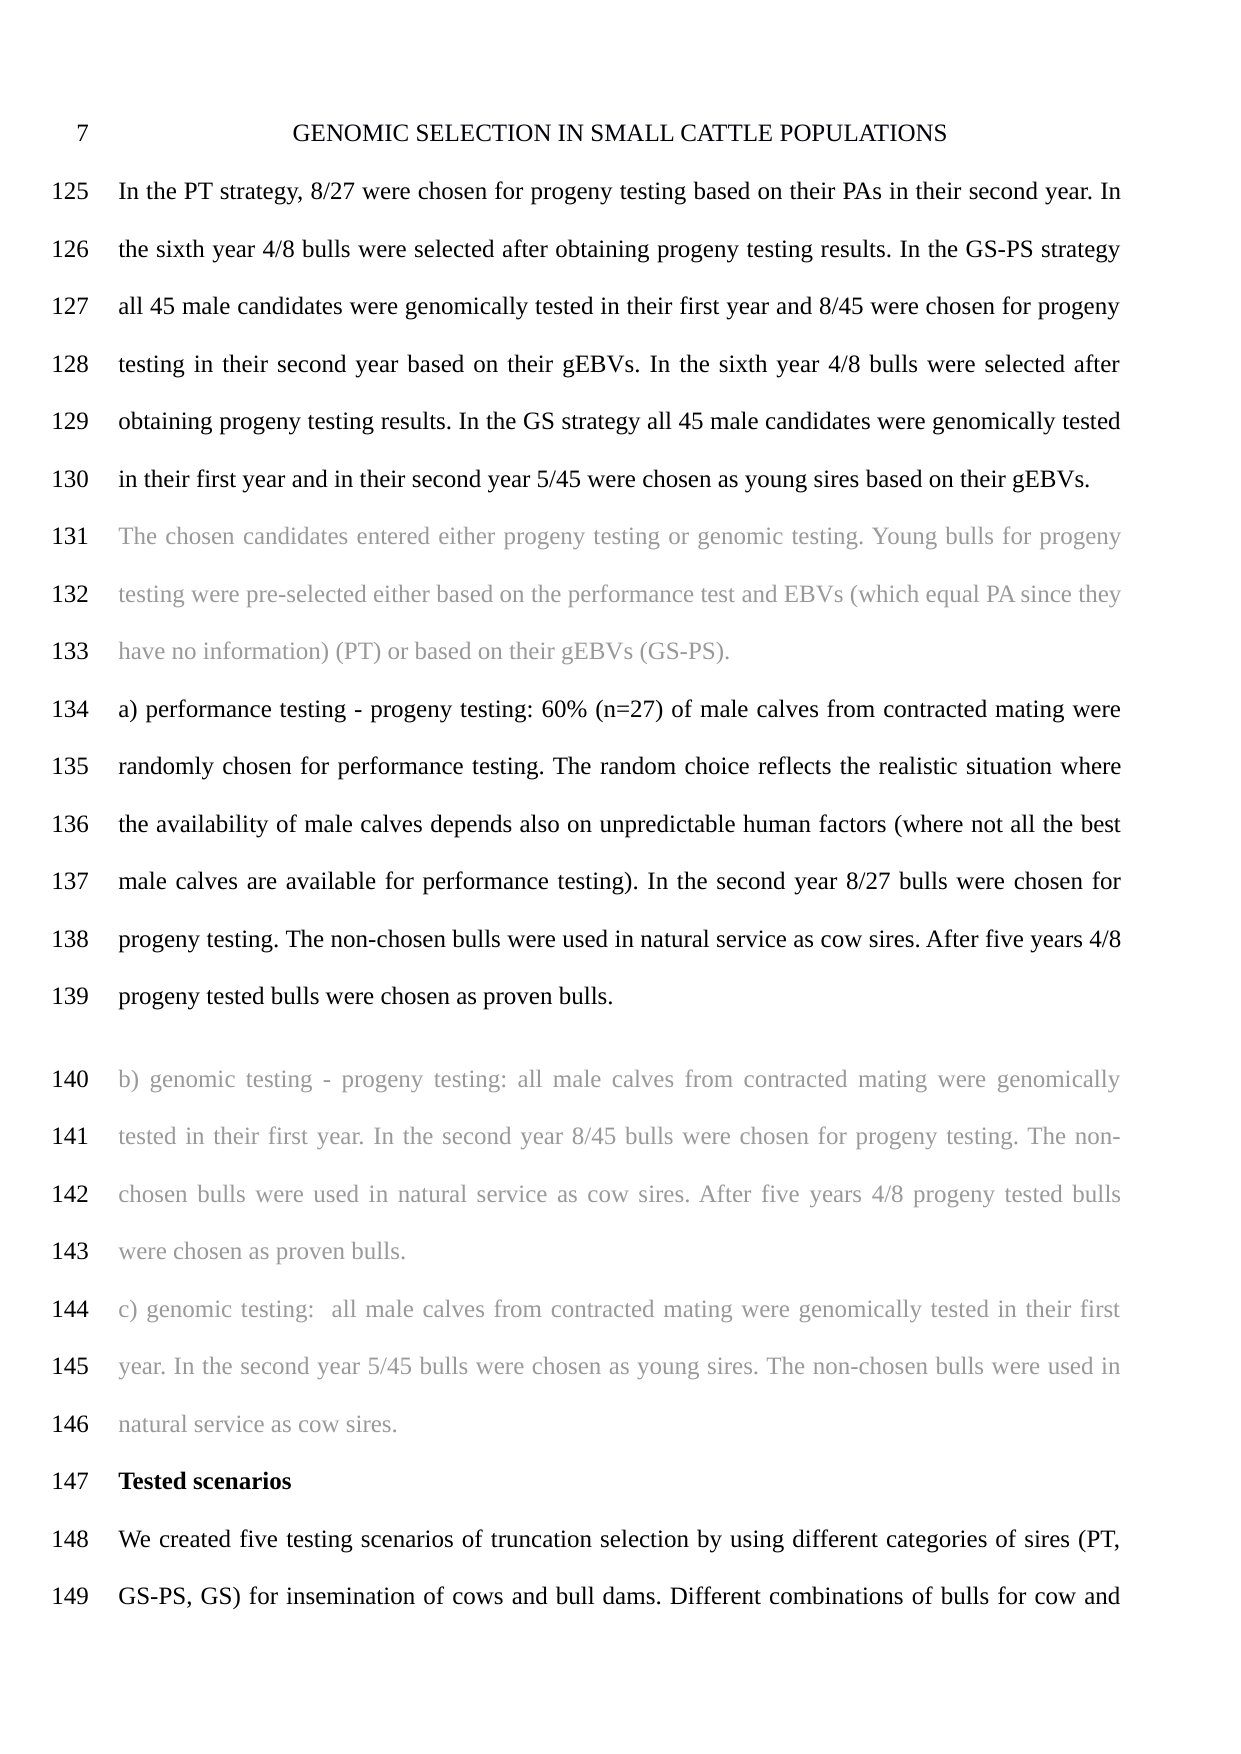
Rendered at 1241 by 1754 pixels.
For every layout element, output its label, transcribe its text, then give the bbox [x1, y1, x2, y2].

subtitle Tested scenarios [118, 1466, 1122, 1495]
text The chosen candidates entered either progeny testing or genomic testing. Young bulls for progeny testing were pre-selected either based on the performance test and EBVs (which equal PA since they have no information) (PT) or based on their gEBVs (GS-PS). [118, 521, 1122, 665]
text a) performance testing - progeny testing: 60% (n=27) of male calves from contracted mating were randomly chosen for performance testing. The random choice reflects the realistic situation where the availability of male calves depends also on unpredictable human factors (where not all the best male calves are available for performance testing). In the second year 8/27 bulls were chosen for progeny testing. The non-chosen bulls were used in natural service as cow sires. After five years 4/8 progeny tested bulls were chosen as proven bulls. [118, 694, 1122, 1010]
text We created five testing scenarios of truncation selection by using different categories of sires (PT, GS-PS, GS) for insemination of cows and bull dams. Different combinations of bulls for cow and [118, 1524, 1122, 1610]
text b) genomic testing - progeny testing: all male calves from contracted mating were genomically tested in their first year. In the second year 8/45 bulls were chosen for progeny testing. The non-chosen bulls were used in natural service as cow sires. After five years 4/8 progeny tested bulls were chosen as proven bulls. [118, 1064, 1122, 1265]
text In the PT strategy, 8/27 were chosen for progeny testing based on their PAs in their second year. In the sixth year 4/8 bulls were selected after obtaining progeny testing results. In the GS-PS strategy all 45 male candidates were genomically tested in their first year and 8/45 were chosen for progeny testing in their second year based on their gEBVs. In the sixth year 4/8 bulls were selected after obtaining progeny testing results. In the GS strategy all 45 male candidates were genomically tested in their first year and in their second year 5/45 were chosen as young sires based on their gEBVs. [118, 176, 1122, 493]
text c) genomic testing: all male calves from contracted mating were genomically tested in their first year. In the second year 5/45 bulls were chosen as young sires. The non-chosen bulls were used in natural service as cow sires. [118, 1294, 1122, 1438]
